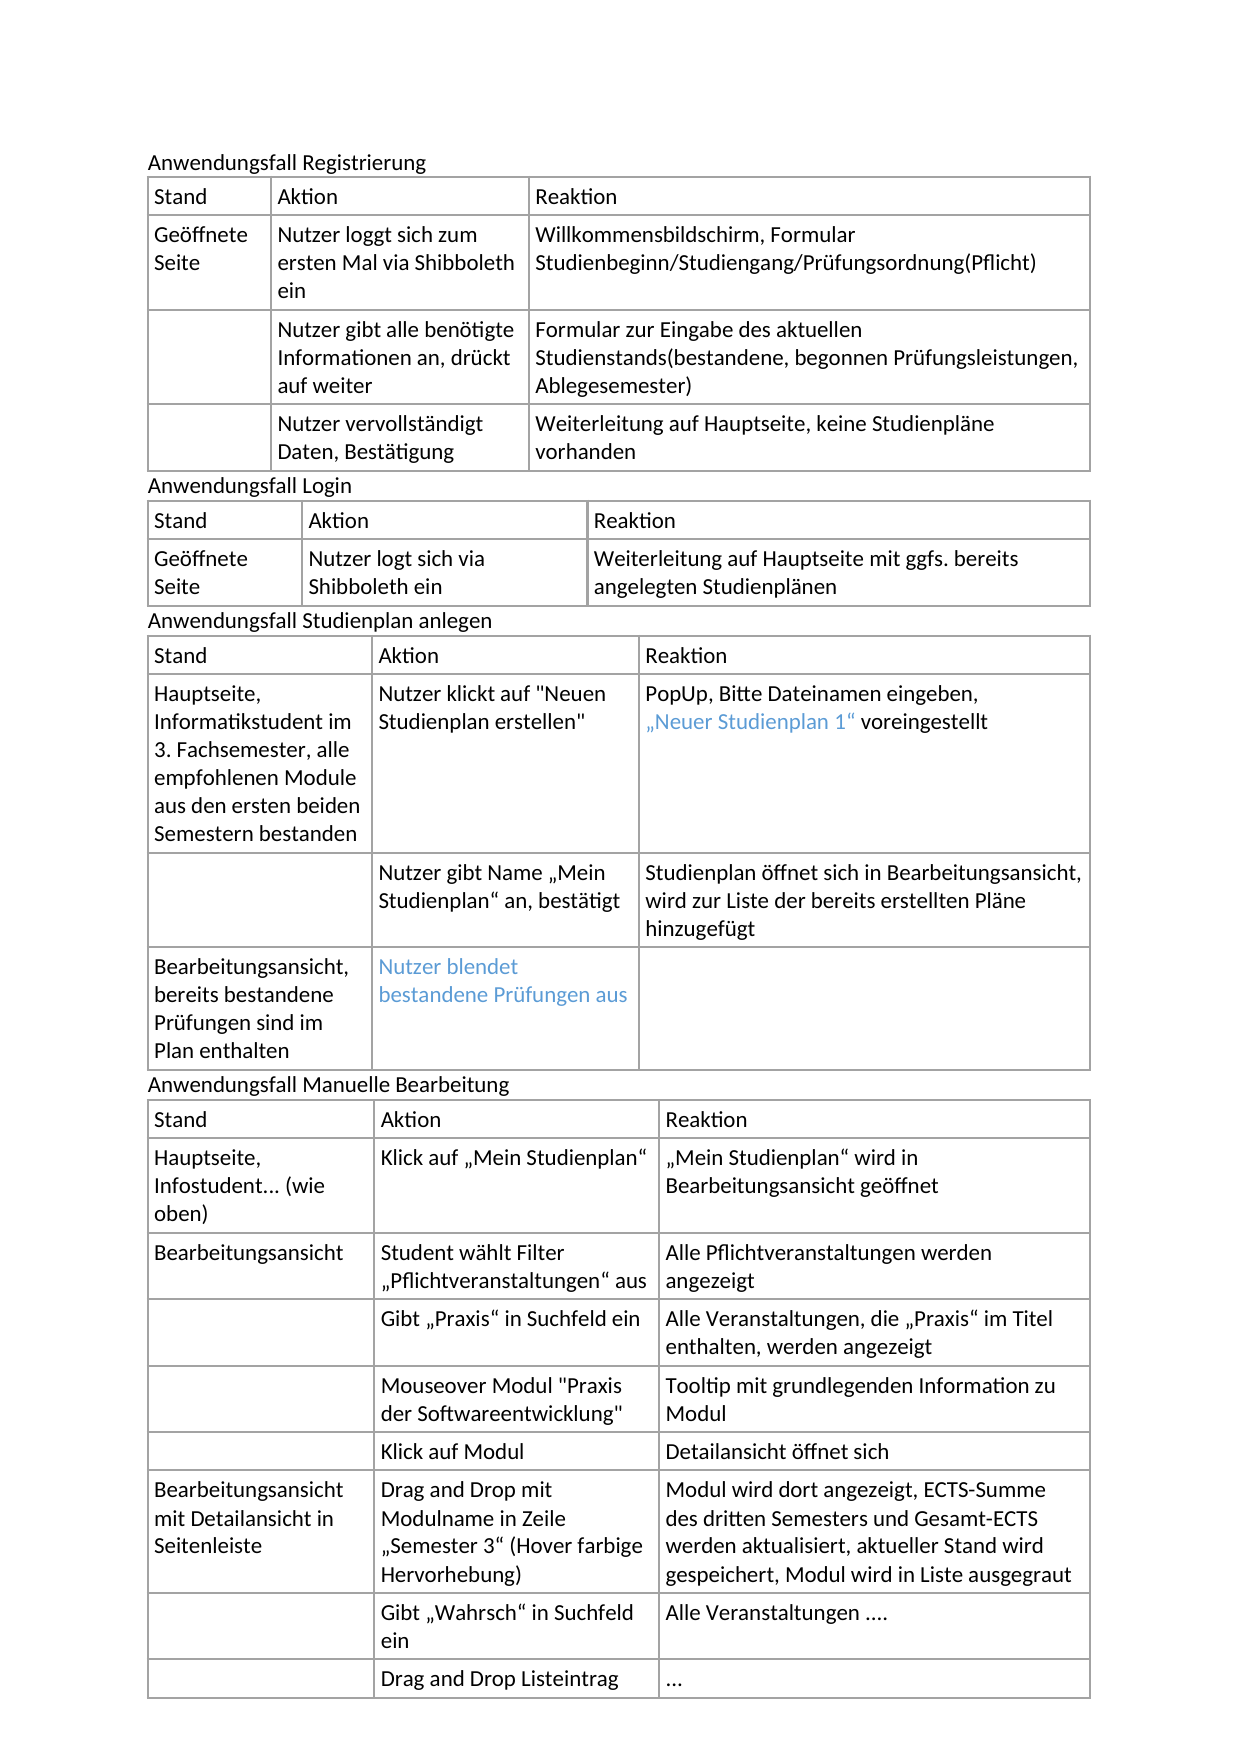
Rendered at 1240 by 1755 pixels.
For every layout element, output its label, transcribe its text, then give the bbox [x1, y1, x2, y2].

table_cell Nutzer klickt auf "Neuen Studienplan erstellen" [373, 675, 638, 852]
text Anwendungsfall Login [148, 472, 1092, 499]
table_header Reaktion [640, 637, 1089, 673]
table_cell Bearbeitungsansicht mit Detailansicht in Seitenleiste [149, 1471, 373, 1592]
table_cell Drag and Drop Listeintrag [375, 1660, 658, 1697]
table_cell Gibt „Praxis“ in Suchfeld ein [375, 1300, 658, 1364]
table_header Stand [149, 637, 371, 673]
table_cell Modul wird dort angezeigt, ECTS-Summe des dritten Semesters und Gesamt-ECTS werden aktualisiert, aktueller Stand wird gespeichert, Modul wird in Liste ausgegraut [660, 1471, 1089, 1592]
table_header Aktion [373, 637, 638, 673]
table_cell Alle Pflichtveranstaltungen werden angezeigt [660, 1234, 1089, 1298]
table_cell Student wählt Filter „Pflichtveranstaltungen“ aus [375, 1234, 658, 1298]
table_cell [149, 311, 270, 403]
table_cell Hauptseite, Informatikstudent im 3. Fachsemester, alle empfohlenen Module aus den ersten beiden Semestern bestanden [149, 675, 371, 852]
table_cell Nutzer vervollständigt Daten, Bestätigung [272, 405, 528, 469]
table_cell Alle Veranstaltungen, die „Praxis“ im Titel enthalten, werden angezeigt [660, 1300, 1089, 1364]
table_cell Weiterleitung auf Hauptseite mit ggfs. bereits angelegten Studienplänen [589, 540, 1089, 604]
table_cell PopUp, Bitte Dateinamen eingeben, „Neuer Studienplan 1“ voreingestellt [640, 675, 1089, 852]
table_header Aktion [303, 502, 586, 538]
table_cell Klick auf Modul [375, 1433, 658, 1469]
table_cell Alle Veranstaltungen .... [660, 1594, 1089, 1658]
table_cell [149, 1367, 373, 1431]
table_cell Klick auf „Mein Studienplan“ [375, 1139, 658, 1232]
table_cell Bearbeitungsansicht [149, 1234, 373, 1298]
table_cell Drag and Drop mit Modulname in Zeile „Semester 3“ (Hover farbige Hervorhebung) [375, 1471, 658, 1592]
table_header Reaktion [660, 1101, 1089, 1137]
table_cell [149, 405, 270, 469]
table_cell Bearbeitungsansicht, bereits bestandene Prüfungen sind im Plan enthalten [149, 948, 371, 1068]
table_cell Hauptseite, Infostudent... (wie oben) [149, 1139, 373, 1232]
table_cell Formular zur Eingabe des aktuellen Studienstands(bestandene, begonnen Prüfungsleistungen, Ablegesemester) [530, 311, 1089, 403]
table_header Aktion [272, 178, 528, 214]
text Anwendungsfall Manuelle Bearbeitung [148, 1071, 1092, 1099]
table_cell ... [660, 1660, 1089, 1697]
table_cell Willkommensbildschirm, Formular Studienbeginn/Studiengang/Prüfungsordnung(Pflicht) [530, 216, 1089, 308]
table_header Stand [149, 1101, 373, 1137]
table_header Stand [149, 502, 301, 538]
table_header Reaktion [589, 502, 1089, 538]
table_cell Studienplan öffnet sich in Bearbeitungsansicht, wird zur Liste der bereits erstellten Pläne hinzugefügt [640, 854, 1089, 946]
table_cell Detailansicht öffnet sich [660, 1433, 1089, 1469]
table_cell [149, 854, 371, 946]
table_header Reaktion [530, 178, 1089, 214]
table_cell Nutzer logt sich via Shibboleth ein [303, 540, 586, 604]
table_header Stand [149, 178, 270, 214]
table_cell Tooltip mit grundlegenden Information zu Modul [660, 1367, 1089, 1431]
table_cell [149, 1300, 373, 1364]
table_cell [149, 1433, 373, 1469]
table_cell Weiterleitung auf Hauptseite, keine Studienpläne vorhanden [530, 405, 1089, 469]
table_cell [149, 1660, 373, 1697]
table_cell [149, 1594, 373, 1658]
table_cell Gibt „Wahrsch“ in Suchfeld ein [375, 1594, 658, 1658]
table_header Aktion [375, 1101, 658, 1137]
table_cell „Mein Studienplan“ wird in Bearbeitungsansicht geöffnet [660, 1139, 1089, 1232]
table_cell [640, 948, 1089, 1068]
text Anwendungsfall Studienplan anlegen [148, 607, 1092, 634]
table_cell Nutzer gibt Name „Mein Studienplan“ an, bestätigt [373, 854, 638, 946]
table_cell Geöffnete Seite [149, 540, 301, 604]
table_cell Mouseover Modul "Praxis der Softwareentwicklung" [375, 1367, 658, 1431]
table_cell Nutzer loggt sich zum ersten Mal via Shibboleth ein [272, 216, 528, 308]
text Anwendungsfall Registrierung [148, 148, 1092, 176]
table_cell Nutzer gibt alle benötigte Informationen an, drückt auf weiter [272, 311, 528, 403]
table_cell Geöffnete Seite [149, 216, 270, 308]
table_cell Nutzer blendet bestandene Prüfungen aus [373, 948, 638, 1068]
